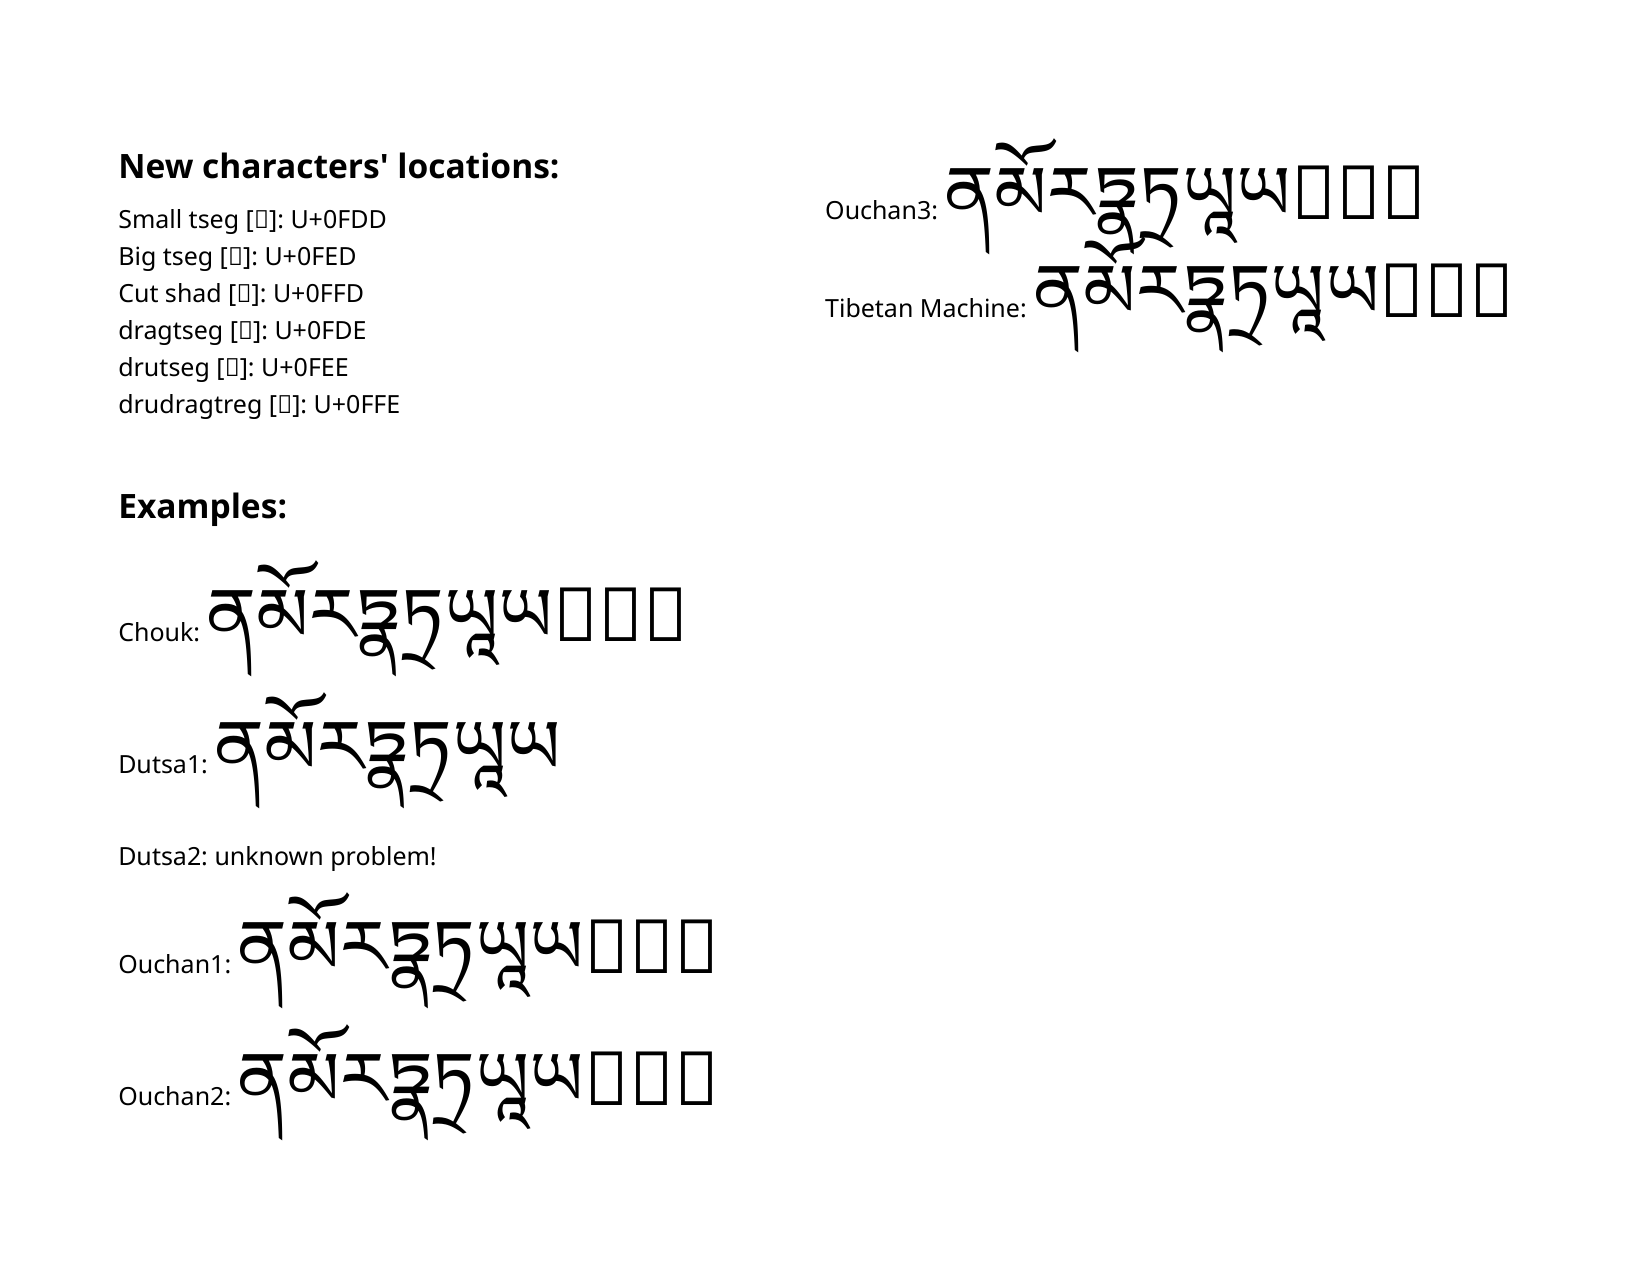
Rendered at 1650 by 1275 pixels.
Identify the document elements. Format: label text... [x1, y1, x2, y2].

text Cut shad [࿽]: U+0FFD [118, 275, 825, 312]
text drutseg [࿮]: U+0FEE [118, 349, 825, 386]
text Dutsa2: unknown problem! [118, 838, 825, 872]
text dragtseg [࿞]: U+0FDE [118, 312, 825, 349]
text drudragtreg [࿾]: U+0FFE [118, 386, 825, 423]
text Tibetan Machine: ན࿝མོ࿭རཏྣ࿭ཏྲ࿝ཡཱ࿝ཡ࿽࿞࿮࿾ [825, 250, 1532, 348]
text Ouchan1: ན࿝མོ࿭རཏྣ࿭ཏྲ࿝ཡཱ࿝ཡ࿽࿞࿮࿾ [118, 906, 825, 1004]
text Chouk: ན࿝མོ࿭རཏྣ࿭ཏྲ࿝ཡཱ࿝ཡ࿽࿞࿮࿾ [118, 574, 825, 672]
subtitle New characters' locations: [118, 143, 825, 189]
text Big tseg [࿭]: U+0FED [118, 238, 825, 275]
subtitle Examples: [118, 482, 825, 528]
text Ouchan2: ན࿝མོ࿭རཏྣ࿭ཏྲ࿝ཡཱ࿝ཡ࿽࿞࿮࿾ [118, 1038, 825, 1136]
text Dutsa1: ན࿝མོ࿭རཏྣ࿭ཏྲ࿝ཡཱ࿝ཡ࿽ [118, 706, 825, 804]
text Ouchan3: ན࿝མོ࿭རཏྣ࿭ཏྲ࿝ཡཱ࿝ཡ࿽࿞࿮࿾ [825, 152, 1532, 250]
text Small tseg [࿝]: U+0FDD [118, 201, 825, 238]
